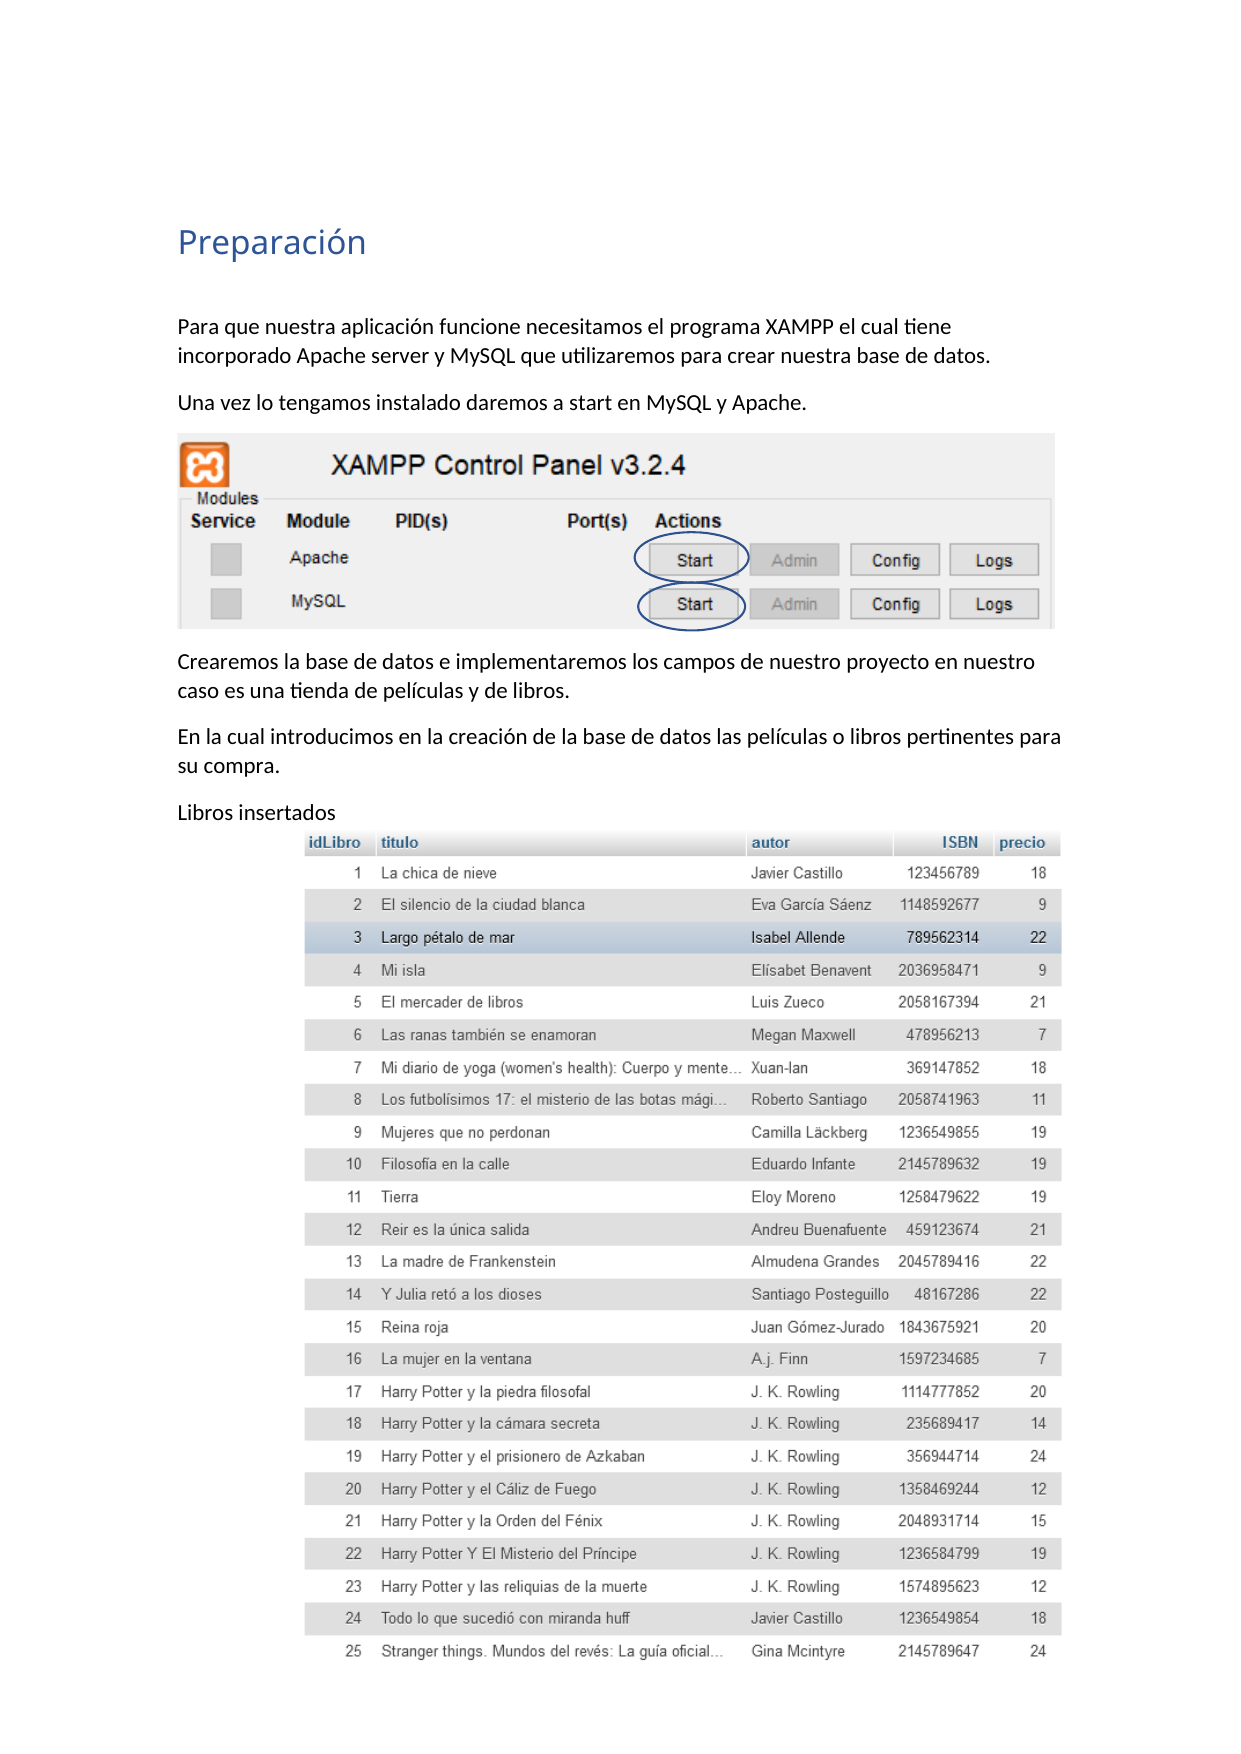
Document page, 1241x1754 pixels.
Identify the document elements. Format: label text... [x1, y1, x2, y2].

text Una vez lo tengamos instalado daremos a start en MySQL y Apache. [177, 388, 1063, 416]
text Libros insertados [177, 798, 1063, 826]
text Para que nuestra aplicación funcione necesitamos el programa XAMPP el cual tiene incorporado Apache server y MySQL que utilizaremos para crear nuestra base de datos. [177, 312, 1063, 370]
text En la cual introducimos en la creación de la base de datos las películas o libros pertinentes para su compra. [177, 722, 1063, 780]
subtitle Preparación [177, 219, 1063, 264]
text Crearemos la base de datos e implementaremos los campos de nuestro proyecto en nuestro caso es una tienda de películas y de libros. [177, 647, 1063, 704]
